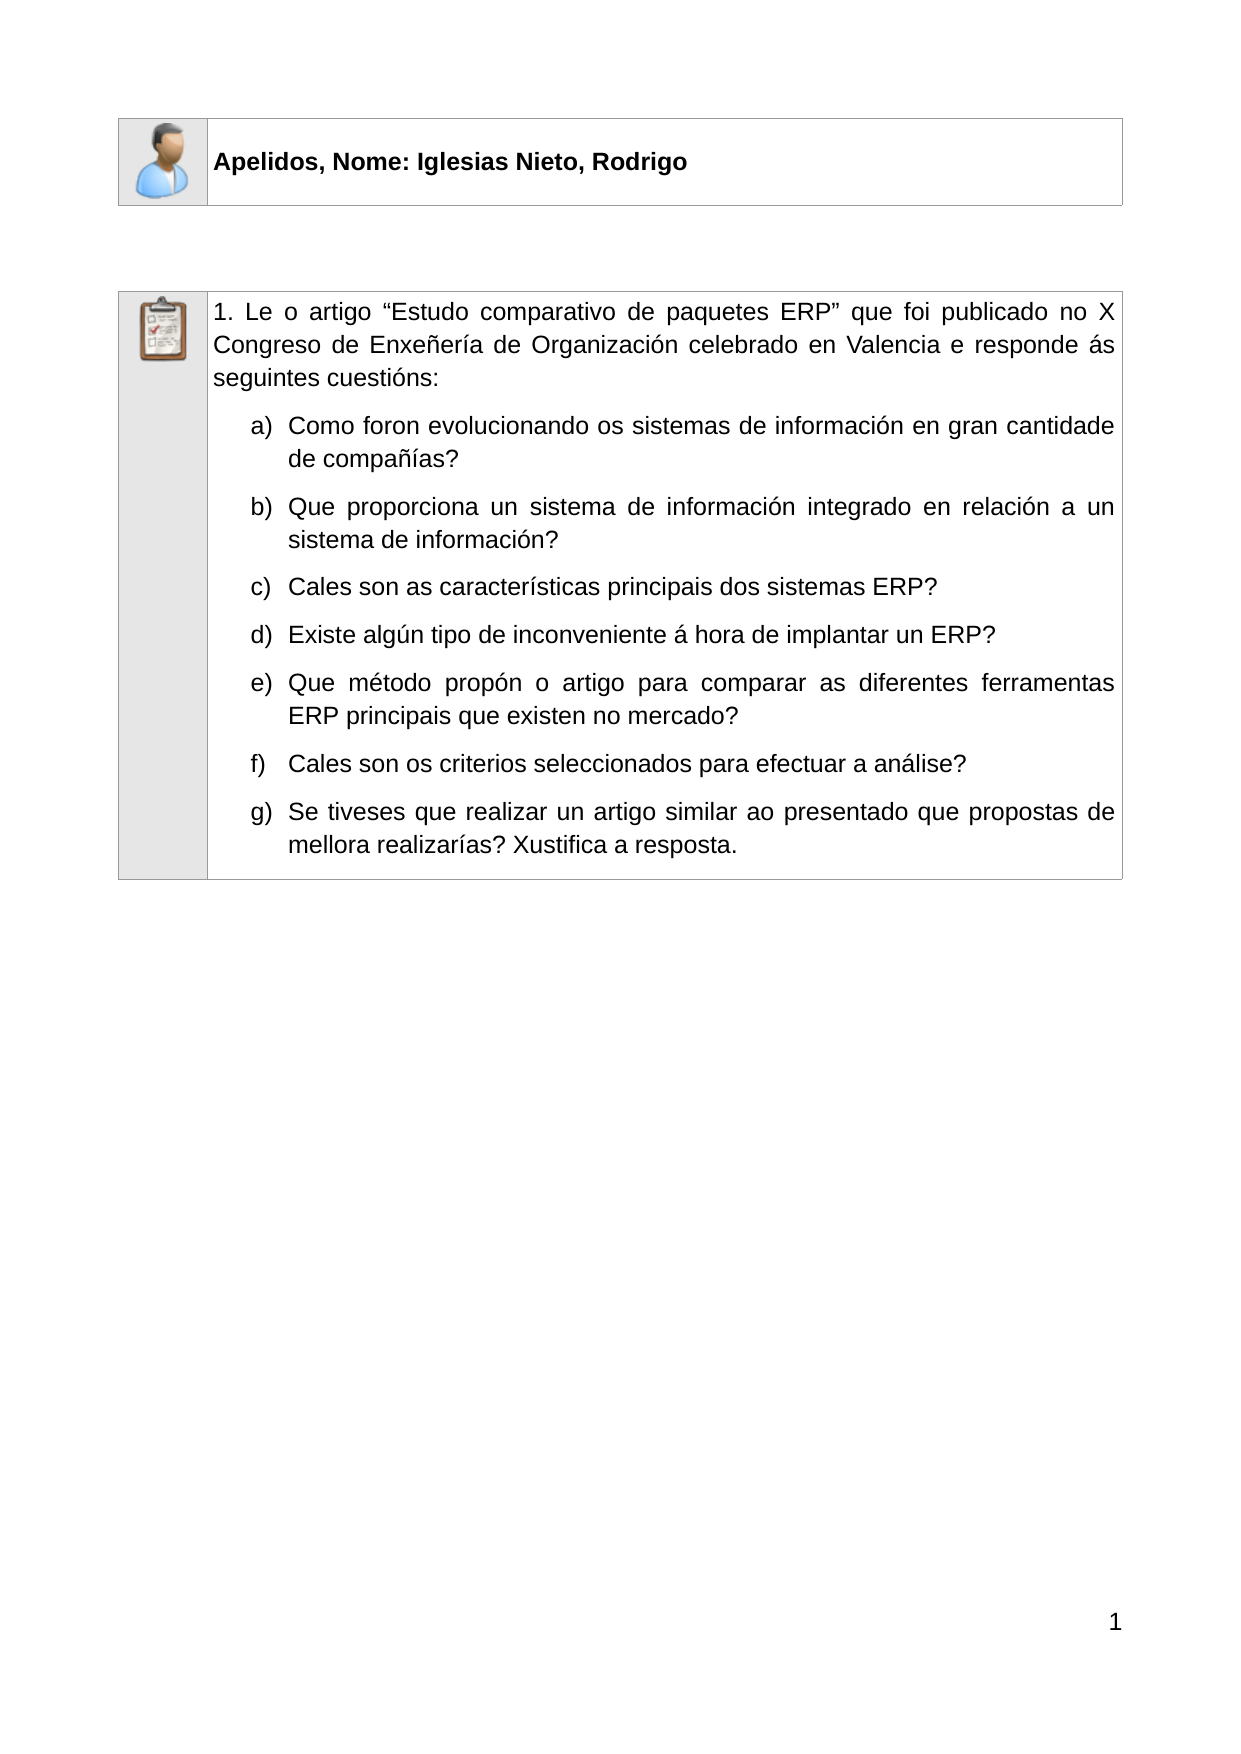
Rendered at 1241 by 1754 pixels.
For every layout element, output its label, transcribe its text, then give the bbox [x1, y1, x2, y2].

picture [125, 123, 201, 199]
table_header Apelidos, Nome: Iglesias Nieto, Rodrigo [208, 119, 1122, 205]
picture [130, 296, 195, 362]
table_header [119, 292, 207, 879]
table_header [119, 119, 207, 205]
table_header 1. Le o artigo “Estudo comparativo de paquetes ERP” que foi publicado no X Congreso de Enxeñería de Organización celebrado en Valencia e responde ás seguintes cuestións: Como foron evolucionando os sistemas de información en gran cantidade de compañías? Que proporciona un sistema de información integrado en relación a un sistema de información? Cales son as características principais dos sistemas ERP? Existe algún tipo de inconveniente á hora de implantar un ERP? Que método propón o artigo para comparar as diferentes ferramentas ERP principais que existen no mercado? Cales son os criterios seleccionados para efectuar a análise? Se tiveses que realizar un artigo similar ao presentado que propostas de mellora realizarías? Xustifica a resposta. [208, 292, 1122, 879]
